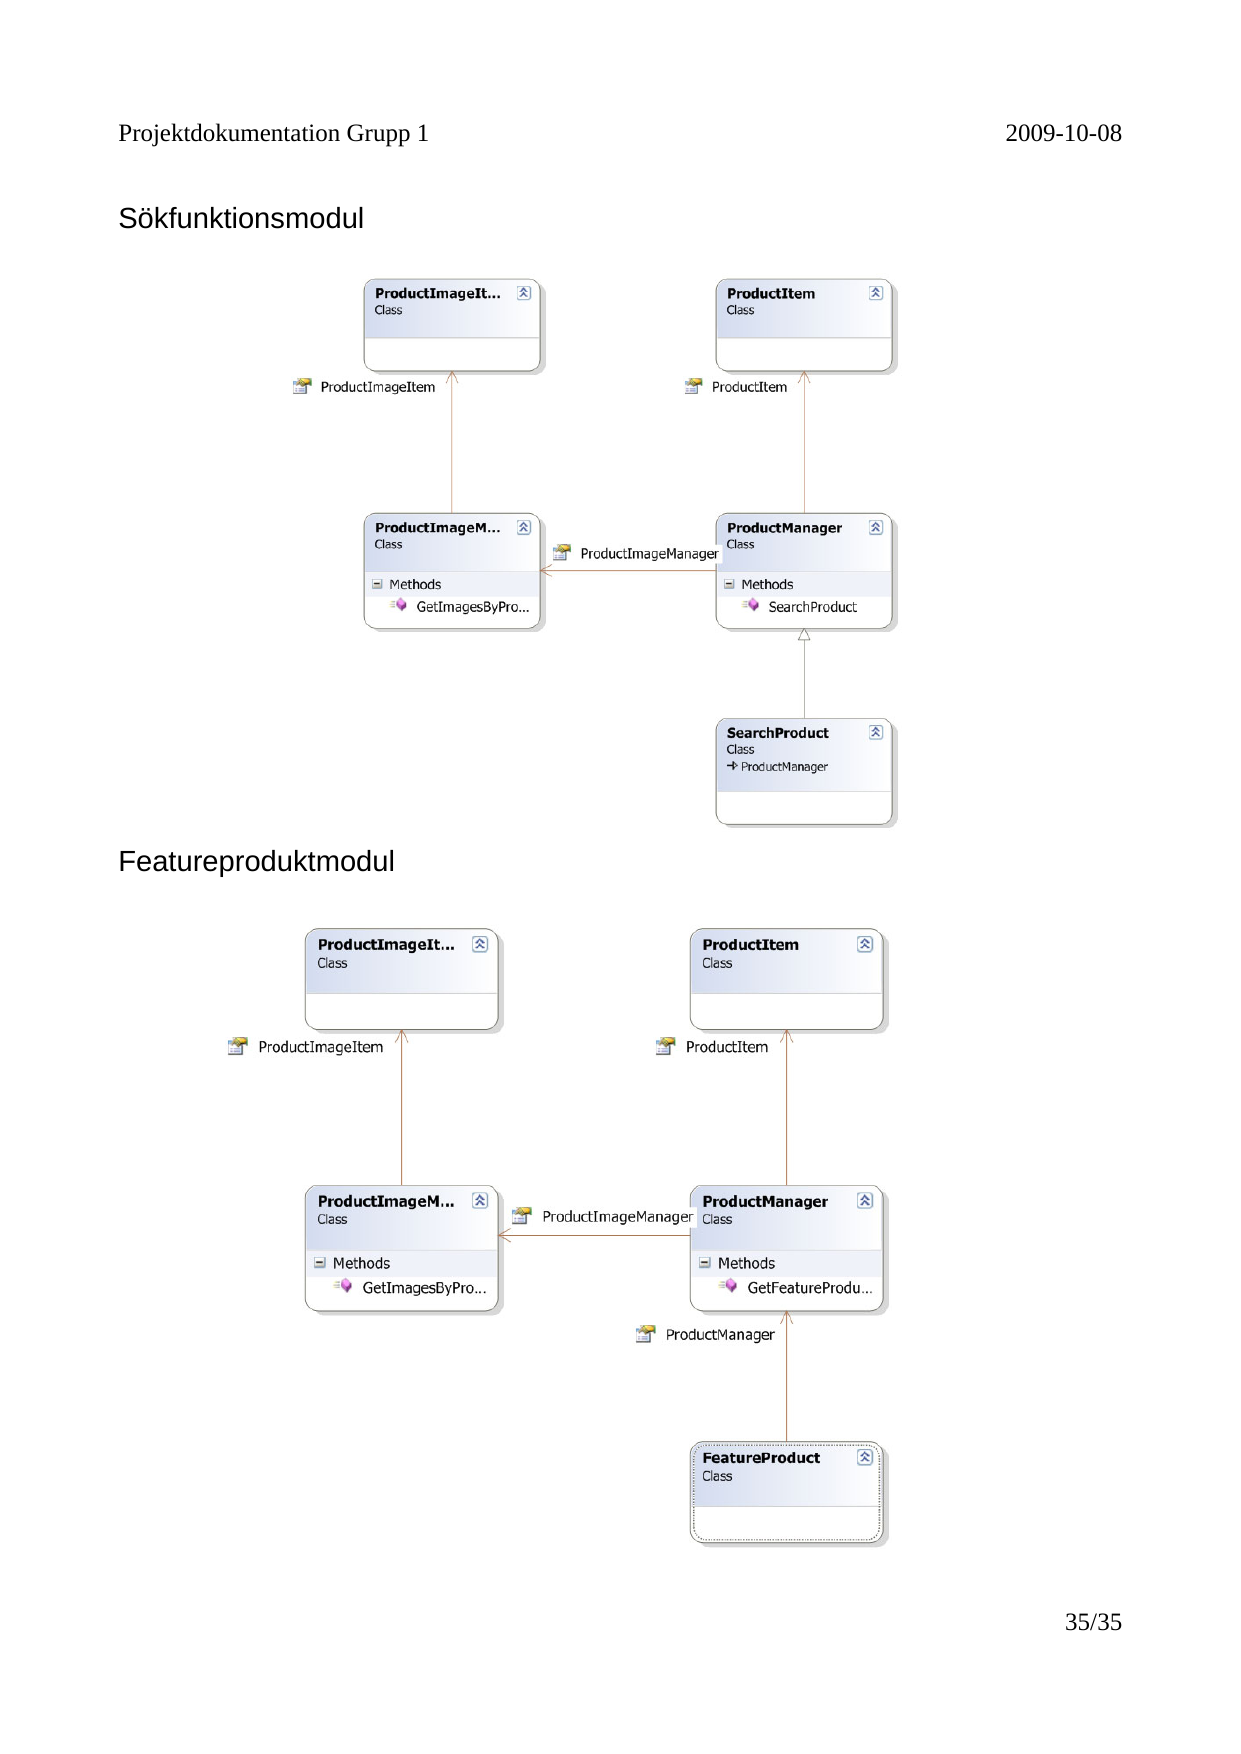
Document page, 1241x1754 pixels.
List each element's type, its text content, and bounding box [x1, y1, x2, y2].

subtitle Featureproduktmodul [118, 272, 1122, 877]
picture [285, 247, 956, 844]
picture [196, 896, 994, 1562]
subtitle Sökfunktionsmodul [118, 201, 1122, 235]
